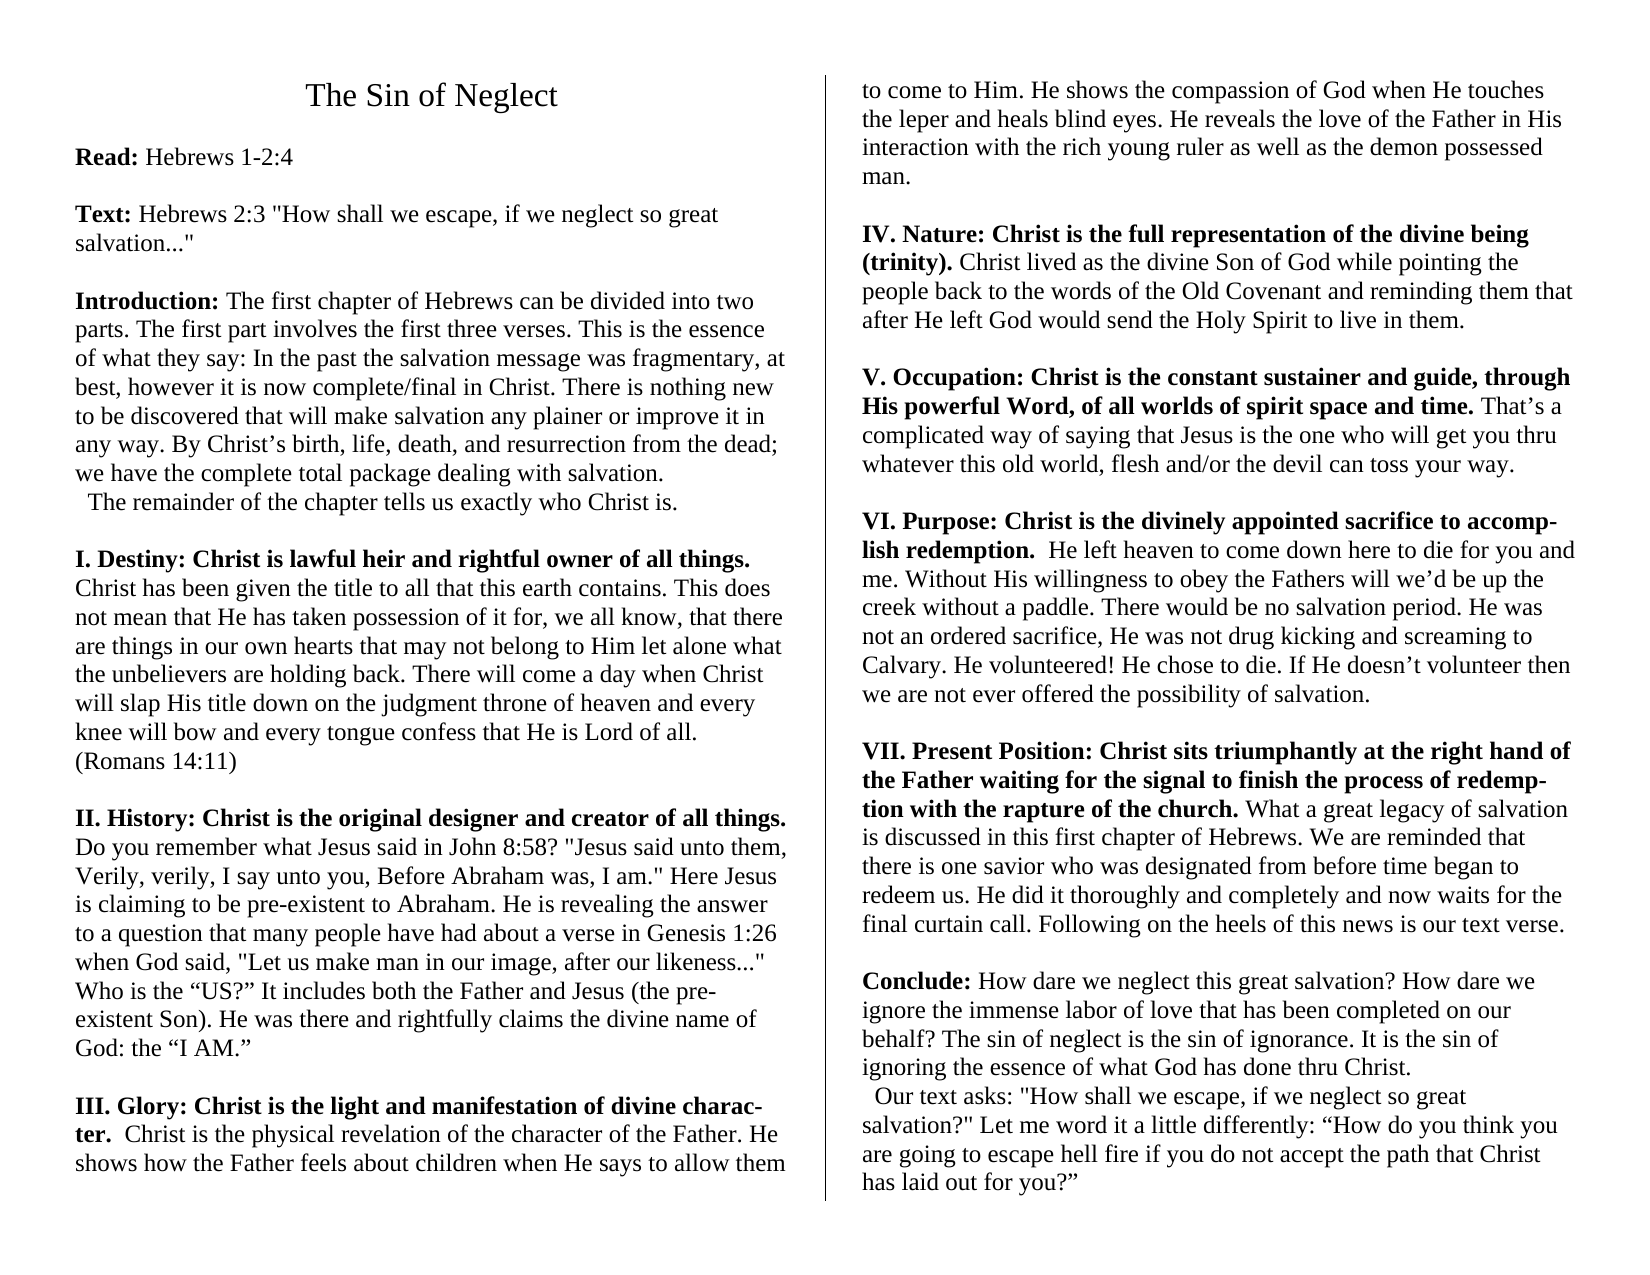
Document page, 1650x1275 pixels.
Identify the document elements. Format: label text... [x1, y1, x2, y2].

text Do you remember what Jesus said in John 8:58? "Jesus said unto them, Verily, verily, I say unto you, Before Abraham was, I am." Here Jesus is claiming to be pre-existent to Abraham. He is revealing the answer to a question that many people have had about a verse in Genesis 1:26 when God said, "Let us make man in our image, after our likeness..." Who is the “US?” It includes both the Father and Jesus (the pre- existent Son). He was there and rightfully claims the divine name of God: the “I AM.” [75, 832, 788, 1062]
text I. Destiny: Christ is lawful heir and rightful owner of all things. Christ has been given the title to all that this earth contains. This does not mean that He has taken possession of it for, we all know, that there are things in our own hearts that may not belong to Him let alone what the unbelievers are holding back. There will come a day when Christ will slap His title down on the judgment throne of heaven and every knee will bow and every tongue confess that He is Lord of all. (Romans 14:11) [75, 544, 788, 774]
text VII. Present Position: Christ sits triumphantly at the right hand of the Father waiting for the signal to finish the process of redemp-tion with the rapture of the church. What a great legacy of salvation is discussed in this first chapter of Hebrews. We are reminded that there is one savior who was designated from before time began to redeem us. He did it thoroughly and completely and now waits for the final curtain call. Following on the heels of this news is our text verse. [862, 736, 1575, 937]
text The Sin of Neglect [75, 75, 788, 113]
text Read: Hebrews 1-2:4 [75, 142, 788, 171]
text Conclude: How dare we neglect this great salvation? How dare we ignore the immense labor of love that has been completed on our behalf? The sin of neglect is the sin of ignorance. It is the sin of ignoring the essence of what God has done thru Christ. [862, 966, 1575, 1081]
text The remainder of the chapter tells us exactly who Christ is. [75, 487, 788, 516]
text Text: Hebrews 2:3 "How shall we escape, if we neglect so great salvation..." [75, 199, 788, 257]
text III. Glory: Christ is the light and manifestation of divine charac-ter. Christ is the physical revelation of the character of the Father. He shows how the Father feels about children when He says to allow them [75, 1091, 788, 1177]
text IV. Nature: Christ is the full representation of the divine being (trinity). Christ lived as the divine Son of God while pointing the people back to the words of the Old Covenant and reminding them that after He left God would send the Holy Spirit to live in them. [862, 219, 1575, 334]
text Our text asks: "How shall we escape, if we neglect so great salvation?" Let me word it a little differently: “How do you think you are going to escape hell fire if you do not accept the path that Christ has laid out for you?” [862, 1081, 1575, 1196]
text VI. Purpose: Christ is the divinely appointed sacrifice to accomp-lish redemption. He left heaven to come down here to die for you and me. Without His willingness to obey the Fathers will we’d be up the creek without a paddle. There would be no salvation period. He was not an ordered sacrifice, He was not drug kicking and screaming to Calvary. He volunteered! He chose to die. If He doesn’t volunteer then we are not ever offered the possibility of salvation. [862, 506, 1575, 707]
text II. History: Christ is the original designer and creator of all things. [75, 803, 788, 832]
text to come to Him. He shows the compassion of God when He touches the leper and heals blind eyes. He reveals the love of the Father in His interaction with the rich young ruler as well as the demon possessed man. [862, 75, 1575, 190]
text V. Occupation: Christ is the constant sustainer and guide, through His powerful Word, of all worlds of spirit space and time. That’s a complicated way of saying that Jesus is the one who will get you thru whatever this old world, flesh and/or the devil can toss your way. [862, 362, 1575, 477]
text Introduction: The first chapter of Hebrews can be divided into two parts. The first part involves the first three verses. This is the essence of what they say: In the past the salvation message was fragmentary, at best, however it is now complete/final in Christ. There is nothing new to be discovered that will make salvation any plainer or improve it in any way. By Christ’s birth, life, death, and resurrection from the dead; we have the complete total package dealing with salvation. [75, 286, 788, 487]
